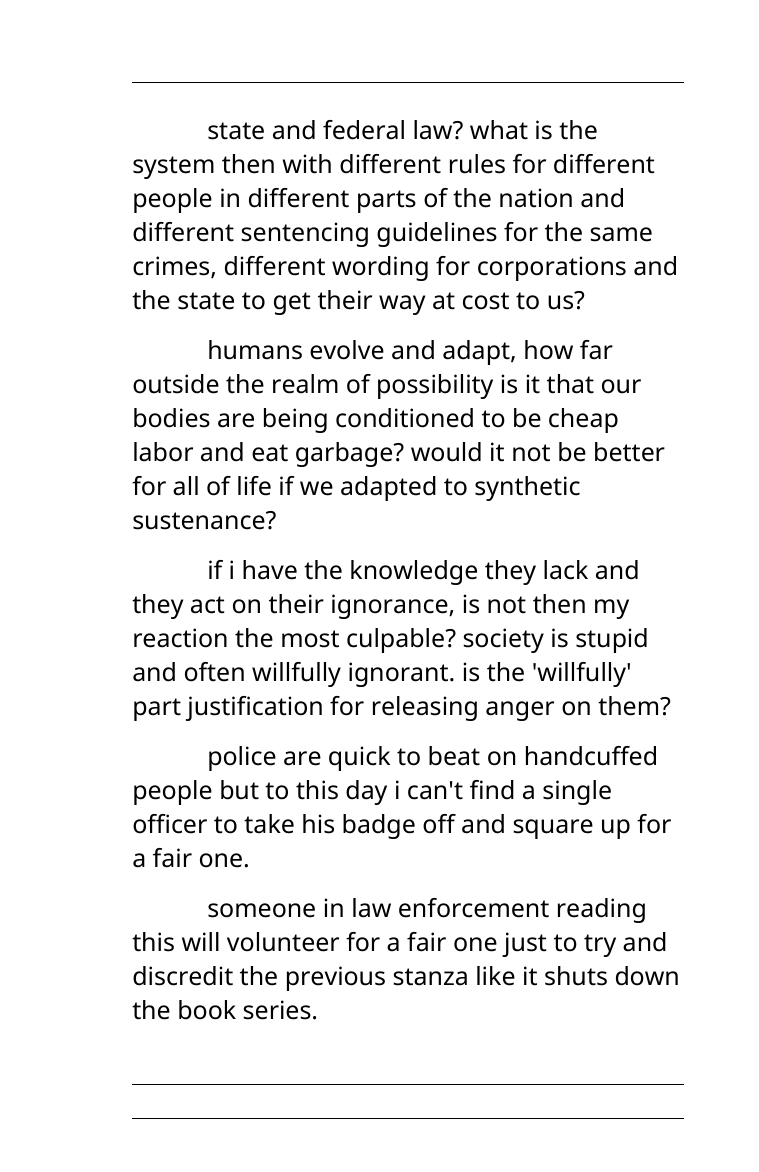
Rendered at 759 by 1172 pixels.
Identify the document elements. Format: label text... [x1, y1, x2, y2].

text humans evolve and adapt, how far outside the realm of possibility is it that our bodies are being conditioned to be cheap labor and eat garbage? would it not be better for all of life if we adapted to synthetic sustenance? [132, 332, 684, 537]
text someone in law enforcement reading this will volunteer for a fair one just to try and discredit the previous stanza like it shuts down the book series. [132, 890, 684, 1027]
text state and federal law? what is the system then with different rules for different people in different parts of the nation and different sentencing guidelines for the same crimes, different wording for corporations and the state to get their way at cost to us? [132, 112, 684, 317]
text if i have the knowledge they lack and they act on their ignorance, is not then my reaction the most culpable? society is stupid and often willfully ignorant. is the 'willfully' part justification for releasing anger on them? [132, 552, 684, 723]
text police are quick to beat on handcuffed people but to this day i can't find a single officer to take his badge off and square up for a fair one. [132, 738, 684, 875]
